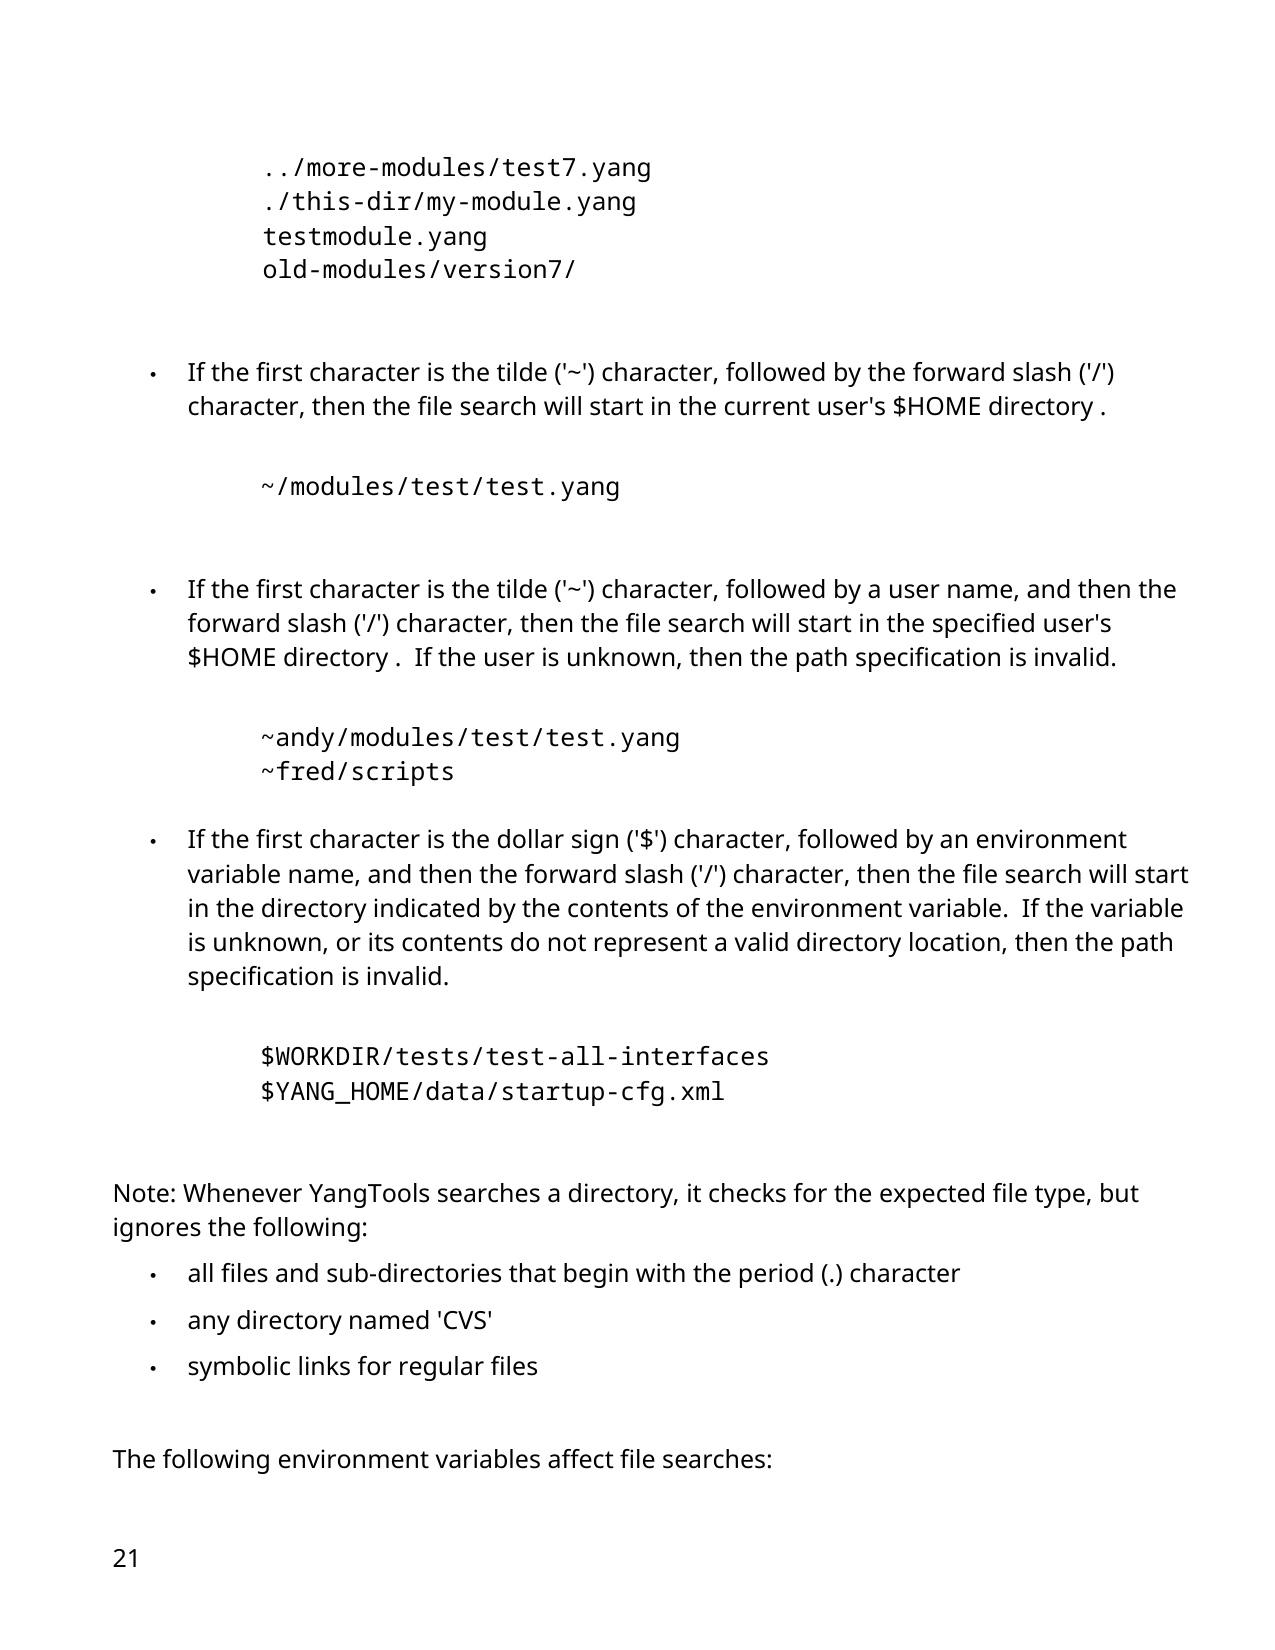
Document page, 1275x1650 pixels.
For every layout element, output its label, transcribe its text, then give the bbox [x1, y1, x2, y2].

text ~andy/modules/test/test.yang [112, 720, 1200, 754]
text ~fred/scripts [112, 754, 1200, 788]
list symbolic links for regular files [150, 1349, 1200, 1383]
text $WORKDIR/tests/test-all-interfaces [112, 1039, 1200, 1073]
list If the first character is the tilde ('~') character, followed by a user name, and then the forward slash ('/') character, then the file search will start in the specified user's $HOME directory . If the user is unknown, then the path specification is invalid. [150, 571, 1200, 673]
list old-modules/version7/ [225, 252, 1200, 286]
list If the first character is the dollar sign ('$') character, followed by an environment variable name, and then the forward slash ('/') character, then the file search will start in the directory indicated by the contents of the environment variable. If the variable is unknown, or its contents do not represent a valid directory location, then the path specification is invalid. [150, 822, 1200, 992]
list testmodule.yang [225, 218, 1200, 252]
list If the first character is the tilde ('~') character, followed by the forward slash ('/') character, then the file search will start in the current user's $HOME directory . [150, 354, 1200, 422]
text $YANG_HOME/data/startup-cfg.xml [112, 1073, 1200, 1107]
text ~/modules/test/test.yang [112, 469, 1200, 503]
text Note: Whenever YangTools searches a directory, it checks for the expected file type, but ignores the following: [112, 1175, 1200, 1243]
list any directory named 'CVS' [150, 1302, 1200, 1337]
list all files and sub-directories that begin with the period (.) character [150, 1256, 1200, 1290]
text The following environment variables affect file searches: [112, 1442, 1200, 1476]
list ../more-modules/test7.yang ./this-dir/my-module.yang [150, 150, 1200, 218]
